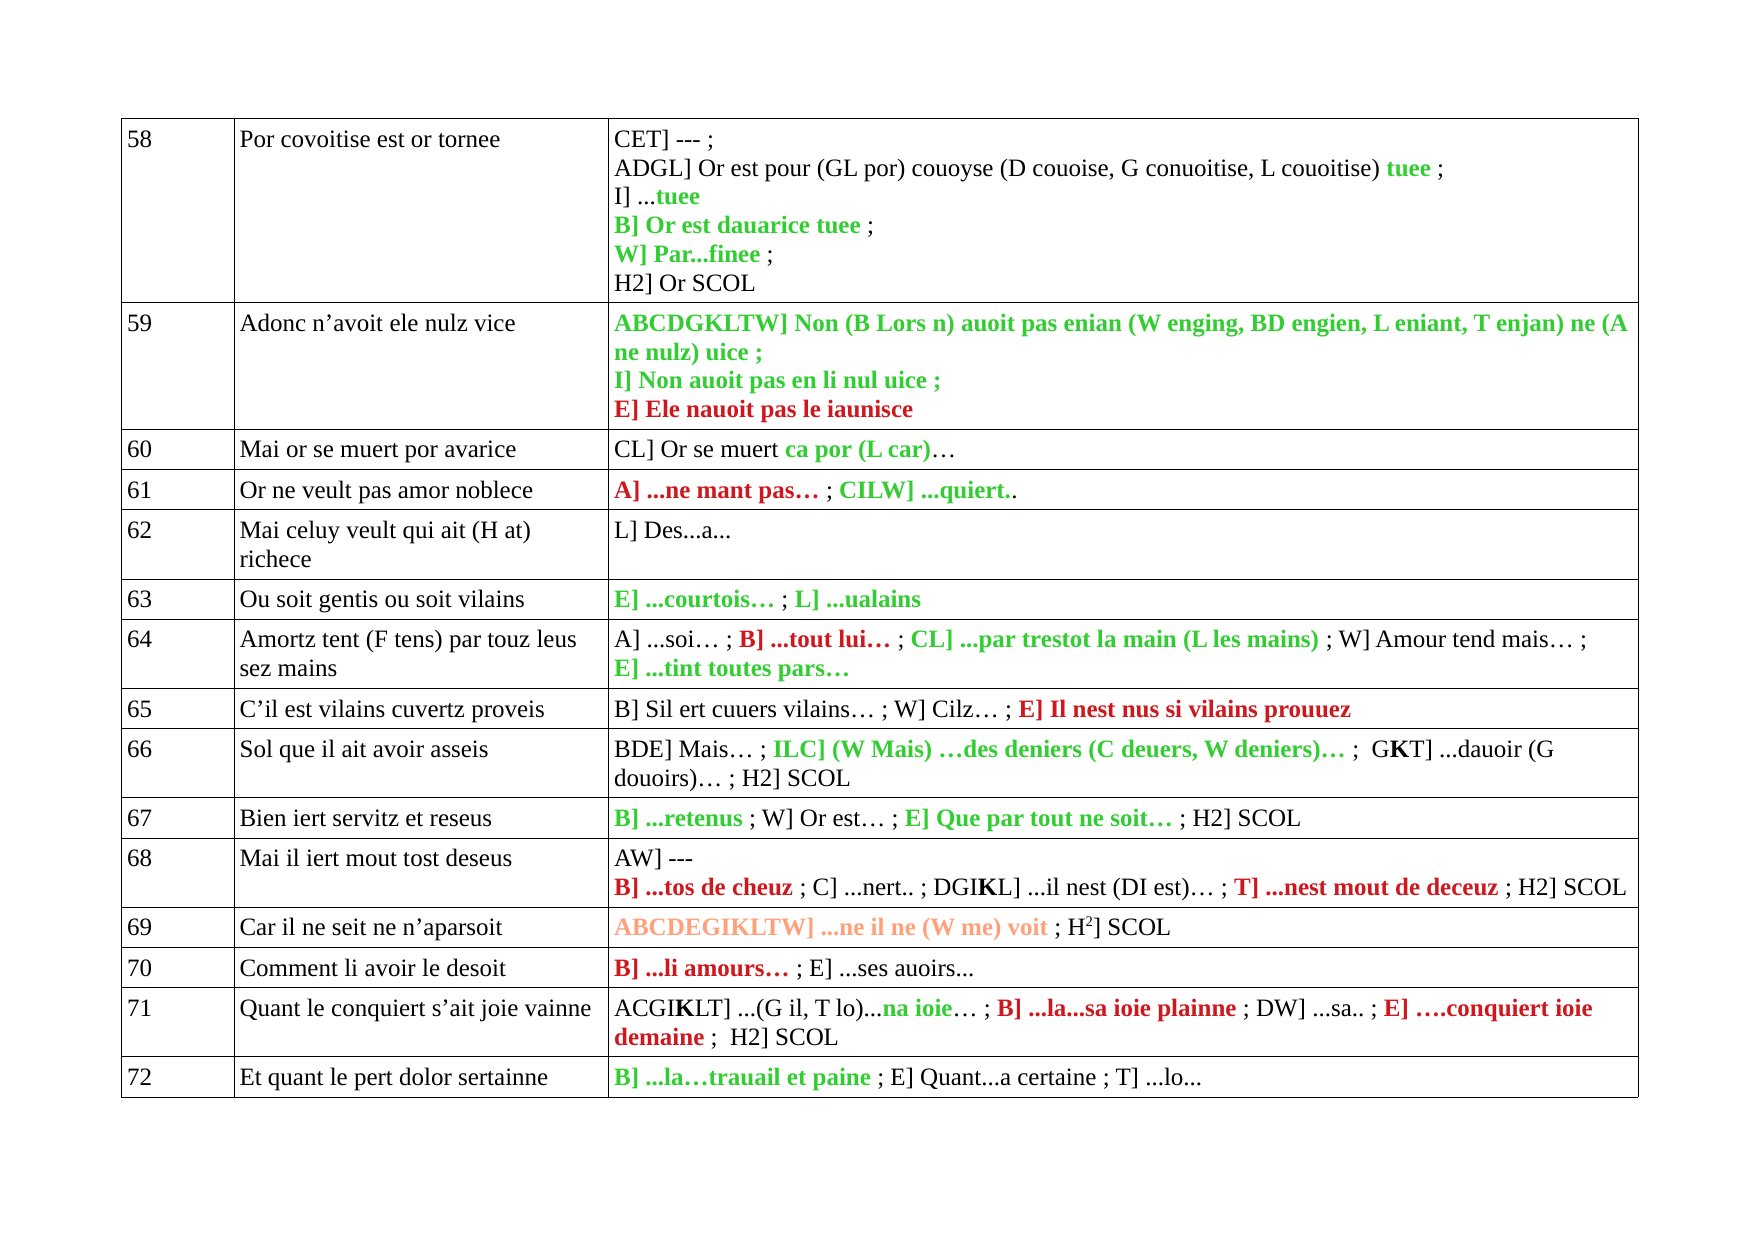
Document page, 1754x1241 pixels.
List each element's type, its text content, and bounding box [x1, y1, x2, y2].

table_cell 62 [122, 510, 234, 578]
table_cell B] ...li amours… ; E] ...ses auoirs... [609, 948, 1638, 987]
table_cell BDE] Mais… ; ILC] (W Mais) …des deniers (C deuers, W deniers)… ; GKT] ...dauoir (G douoirs)… ; H2] SCOL [609, 729, 1638, 797]
table_cell 72 [122, 1057, 234, 1097]
table_cell 63 [122, 580, 234, 619]
table_cell Adonc n’avoit ele nulz vice [235, 303, 608, 429]
table_cell CL] Or se muert ca por (L car)… [609, 430, 1638, 469]
table_cell 64 [122, 620, 234, 688]
table_cell Sol que il ait avoir asseis [235, 729, 608, 797]
table_cell B] ...retenus ; W] Or est… ; E] Que par tout ne soit… ; H2] SCOL [609, 798, 1638, 837]
table_cell CET] --- ; ADGL] Or est pour (GL por) couoyse (D couoise, G conuoitise, L couoitise) tuee ; I] ...tuee B] Or est dauarice tuee ; W] Par...finee ; H2] Or SCOL [609, 119, 1638, 302]
table_cell 71 [122, 988, 234, 1056]
table_cell 65 [122, 689, 234, 728]
table_cell 60 [122, 430, 234, 469]
table_cell Mai il iert mout tost deseus [235, 839, 608, 907]
table_cell ABCDGKLTW] Non (B Lors n) auoit pas enian (W enging, BD engien, L eniant, T enjan) ne (A ne nulz) uice ; I] Non auoit pas en li nul uice ; E] Ele nauoit pas le iaunisce [609, 303, 1638, 429]
table_cell 70 [122, 948, 234, 987]
table_cell 58 [122, 119, 234, 302]
table_cell AW] --- B] ...tos de cheuz ; C] ...nert.. ; DGIKL] ...il nest (DI est)… ; T] ...nest mout de deceuz ; H2] SCOL [609, 839, 1638, 907]
table_cell Amortz tent (F tens) par touz leus sez mains [235, 620, 608, 688]
table_cell Et quant le pert dolor sertainne [235, 1057, 608, 1097]
table_cell Mai or se muert por avarice [235, 430, 608, 469]
table_cell 67 [122, 798, 234, 837]
table_cell Por covoitise est or tornee [235, 119, 608, 302]
table_cell Bien iert servitz et reseus [235, 798, 608, 837]
table_cell 69 [122, 908, 234, 947]
table_cell Mai celuy veult qui ait (H at) richece [235, 510, 608, 578]
table_cell Quant le conquiert s’ait joie vainne [235, 988, 608, 1056]
table_cell B] ...la…trauail et paine ; E] Quant...a certaine ; T] ...lo... [609, 1057, 1638, 1097]
table_cell 59 [122, 303, 234, 429]
table_cell Ou soit gentis ou soit vilains [235, 580, 608, 619]
table_cell L] Des...a... [609, 510, 1638, 578]
table_cell C’il est vilains cuvertz proveis [235, 689, 608, 728]
table_cell 66 [122, 729, 234, 797]
table_cell B] Sil ert cuuers vilains… ; W] Cilz… ; E] Il nest nus si vilains prouuez [609, 689, 1638, 728]
table_cell ABCDEGIKLTW] ...ne il ne (W me) voit ; H2] SCOL [609, 908, 1638, 947]
table_cell 68 [122, 839, 234, 907]
table_cell Car il ne seit ne n’aparsoit [235, 908, 608, 947]
table_cell E] ...courtois… ; L] ...ualains [609, 580, 1638, 619]
table_cell ACGIKLT] ...(G il, T lo)...na ioie… ; B] ...la...sa ioie plainne ; DW] ...sa.. ; E] ….conquiert ioie demaine ; H2] SCOL [609, 988, 1638, 1056]
table_cell Or ne veult pas amor noblece [235, 470, 608, 509]
table_cell A] ...soi… ; B] ...tout lui… ; CL] ...par trestot la main (L les mains) ; W] Amour tend mais… ; E] ...tint toutes pars… [609, 620, 1638, 688]
table_cell 61 [122, 470, 234, 509]
table_cell A] ...ne mant pas… ; CILW] ...quiert.. [609, 470, 1638, 509]
table_cell Comment li avoir le desoit [235, 948, 608, 987]
